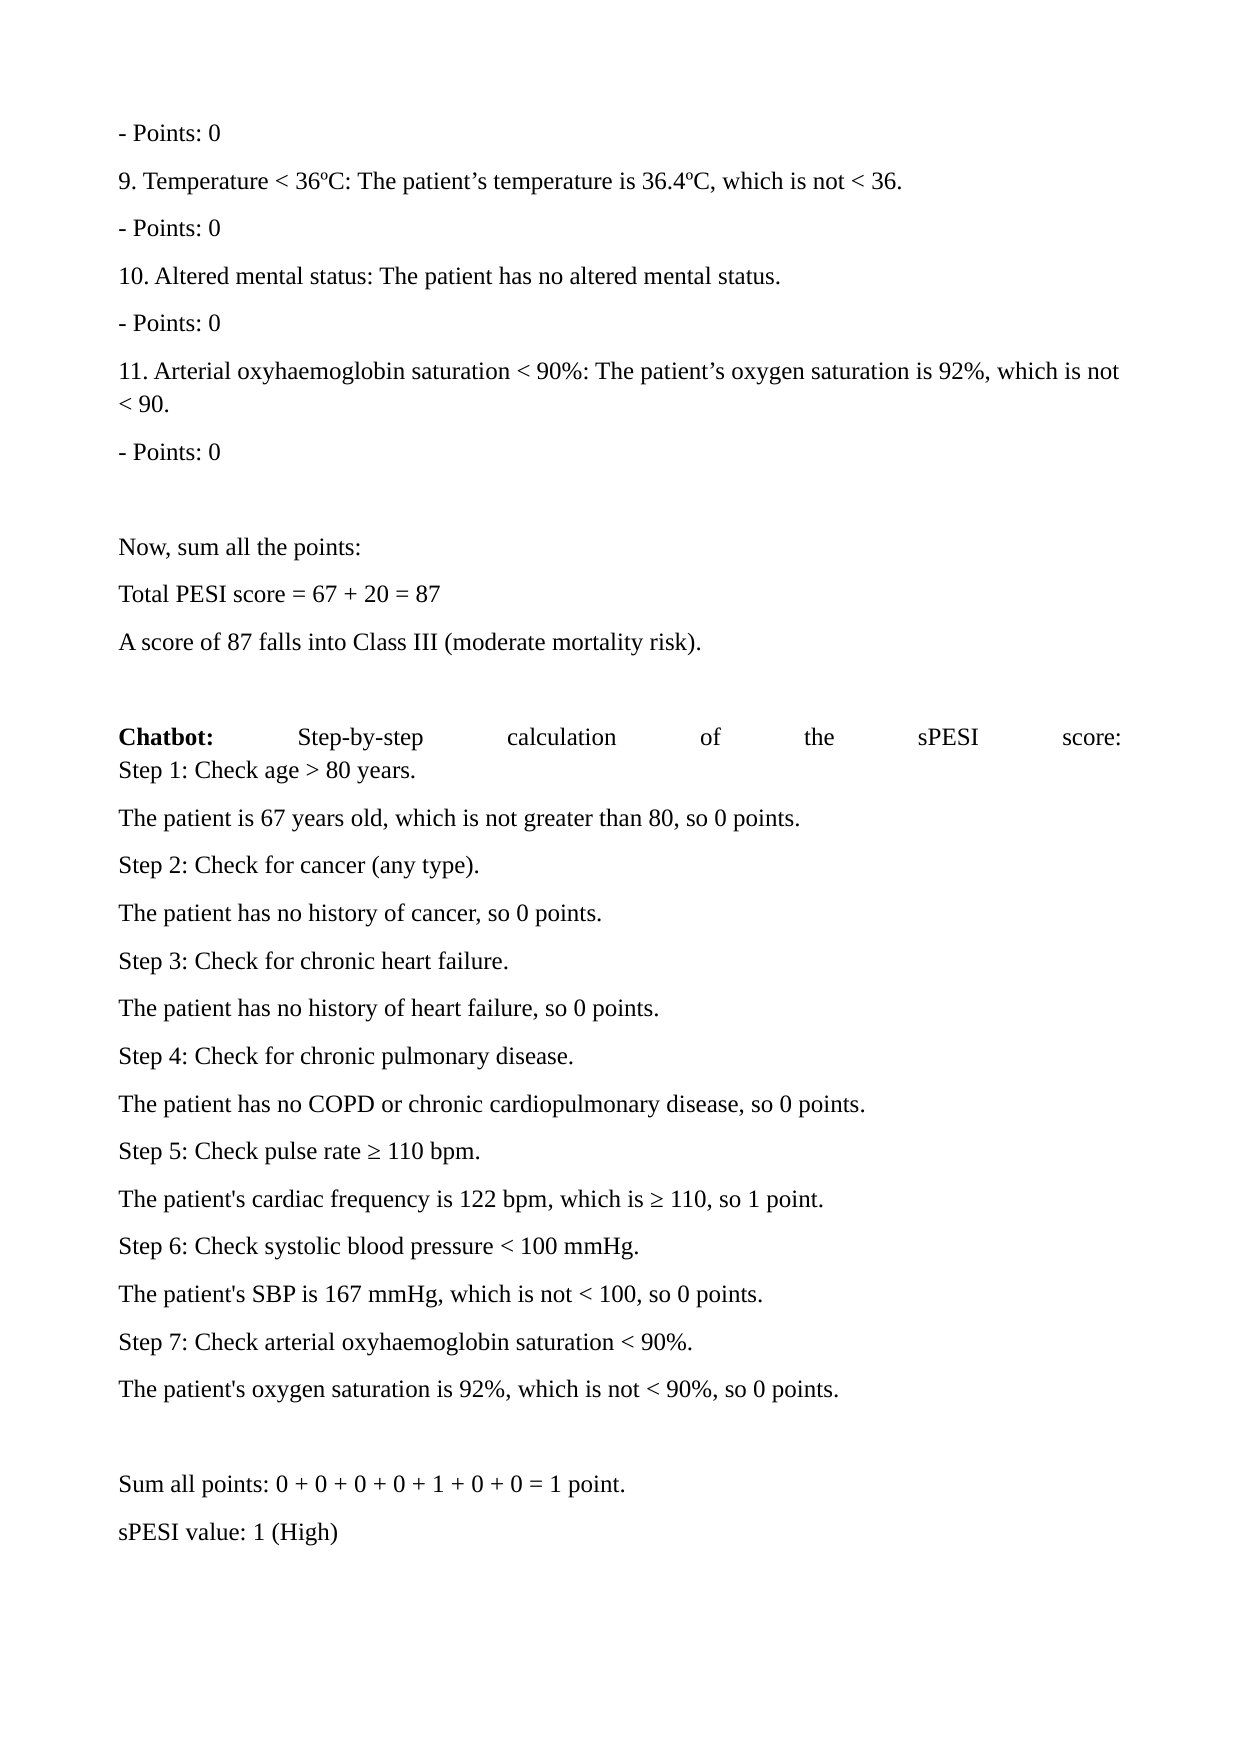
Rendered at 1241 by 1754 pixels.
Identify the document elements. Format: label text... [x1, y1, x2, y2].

text A score of 87 falls into Class III (moderate mortality risk). [118, 627, 1122, 656]
text 11. Arterial oxyhaemoglobin saturation < 90%: The patient’s oxygen saturation is 92%, which is not < 90. [118, 356, 1122, 418]
text The patient's cardiac frequency is 122 bpm, which is ≥ 110, so 1 point. [118, 1184, 1122, 1213]
text The patient has no history of cancer, so 0 points. [118, 898, 1122, 927]
text The patient's SBP is 167 mmHg, which is not < 100, so 0 points. [118, 1279, 1122, 1308]
text Step 7: Check arterial oxyhaemoglobin saturation < 90%. [118, 1327, 1122, 1355]
text Step 4: Check for chronic pulmonary disease. [118, 1041, 1122, 1070]
text - Points: 0 [118, 213, 1122, 242]
text Now, sum all the points: [118, 532, 1122, 561]
text Total PESI score = 67 + 20 = 87 [118, 579, 1122, 608]
text 9. Temperature < 36ºC: The patient’s temperature is 36.4ºC, which is not < 36. [118, 166, 1122, 194]
text The patient's oxygen saturation is 92%, which is not < 90%, so 0 points. [118, 1374, 1122, 1403]
text - Points: 0 [118, 118, 1122, 147]
text Sum all points: 0 + 0 + 0 + 0 + 1 + 0 + 0 = 1 point. [118, 1469, 1122, 1498]
text Step 3: Check for chronic heart failure. [118, 946, 1122, 974]
text Chatbot: Step-by-step calculation of the sPESI score: Step 1: Check age > 80 years. [118, 722, 1122, 784]
text Step 6: Check systolic blood pressure < 100 mmHg. [118, 1231, 1122, 1260]
text The patient has no COPD or chronic cardiopulmonary disease, so 0 points. [118, 1089, 1122, 1117]
text Step 5: Check pulse rate ≥ 110 bpm. [118, 1136, 1122, 1165]
text The patient has no history of heart failure, so 0 points. [118, 993, 1122, 1022]
text The patient is 67 years old, which is not greater than 80, so 0 points. [118, 803, 1122, 832]
text Step 2: Check for cancer (any type). [118, 851, 1122, 879]
text 10. Altered mental status: The patient has no altered mental status. [118, 261, 1122, 290]
text - Points: 0 [118, 437, 1122, 466]
text sPESI value: 1 (High) [118, 1517, 1122, 1546]
text - Points: 0 [118, 308, 1122, 337]
